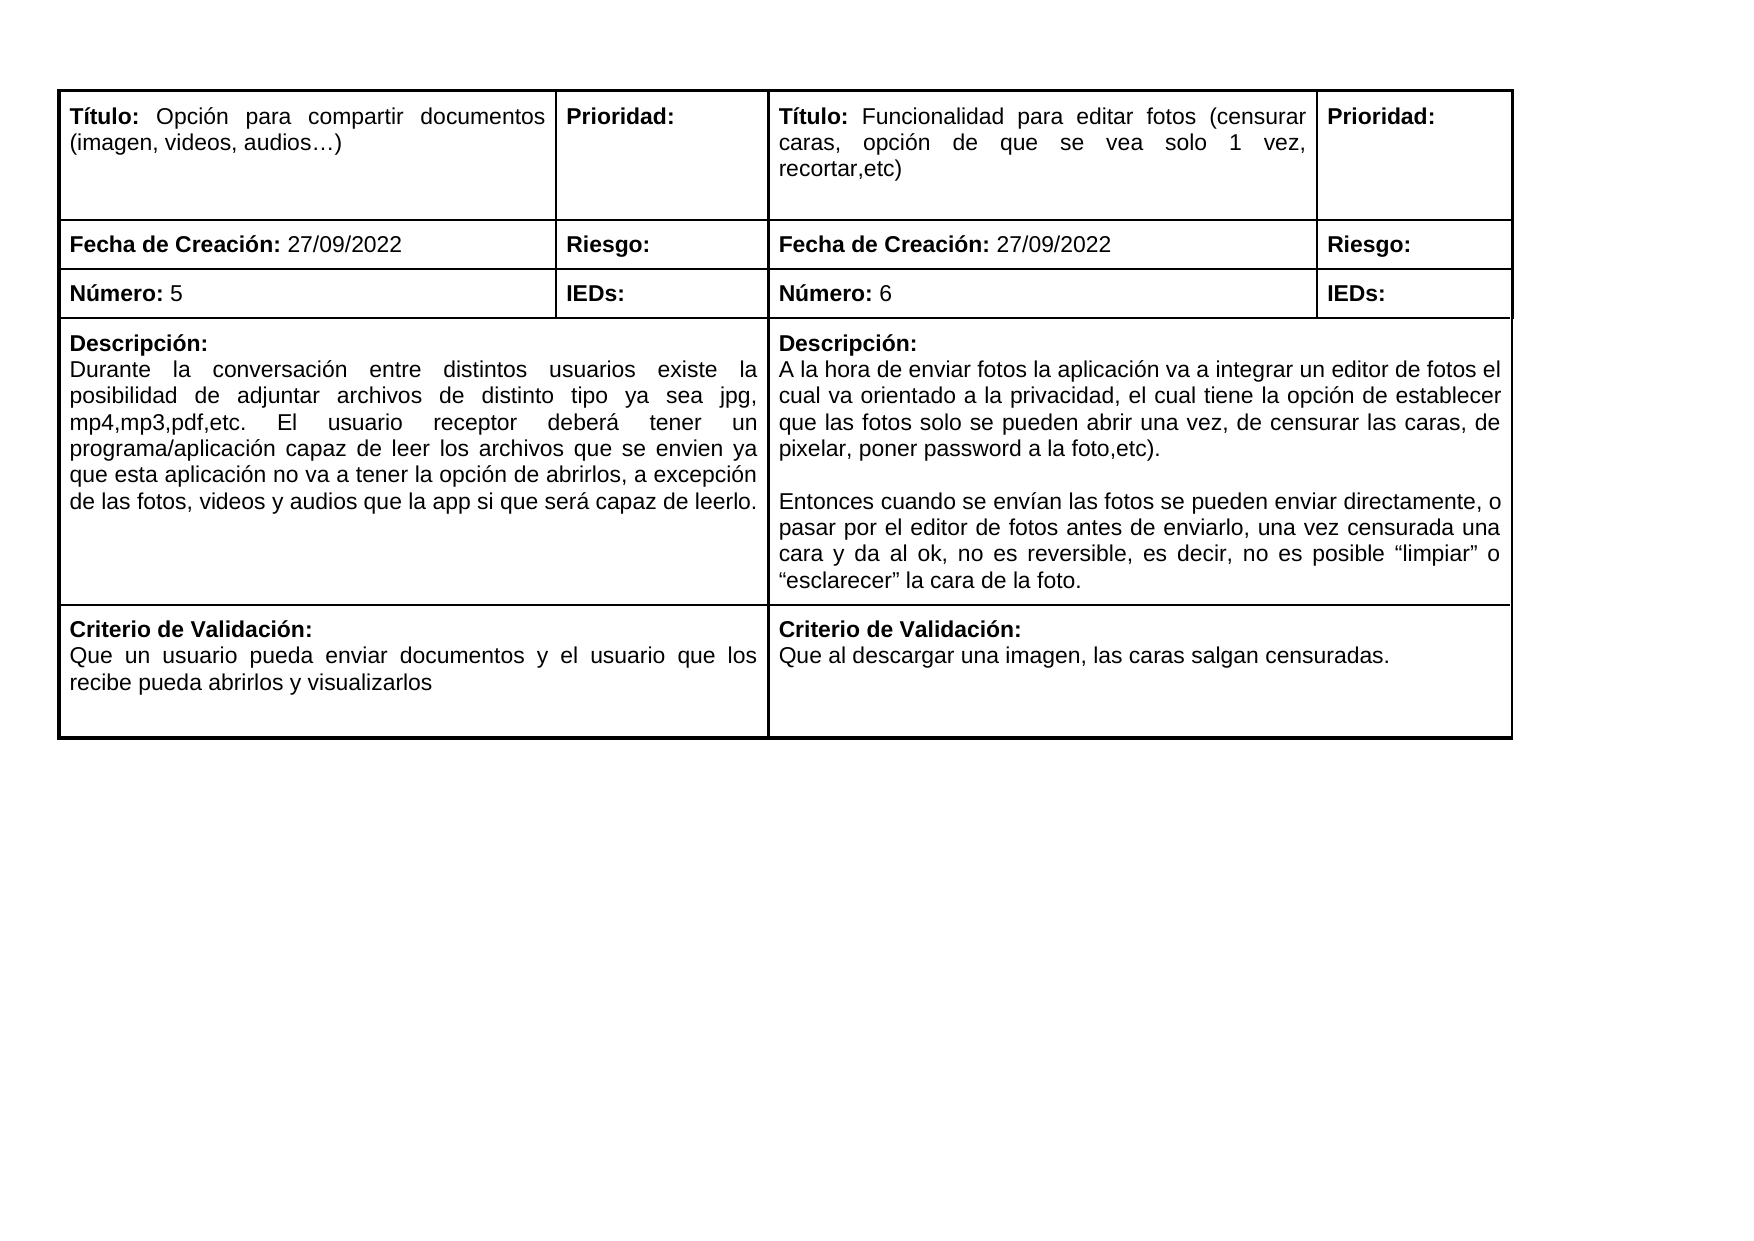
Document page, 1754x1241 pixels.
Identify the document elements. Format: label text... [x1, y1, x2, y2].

table_header Prioridad: [557, 92, 767, 218]
table_cell IEDs: [557, 270, 767, 317]
table_cell Riesgo: [557, 221, 767, 268]
table_header Prioridad: [1318, 92, 1511, 218]
table_cell Número: 5 [61, 270, 555, 317]
table_cell Criterio de Validación: Que un usuario pueda enviar documentos y el usuario que los recibe pueda abrirlos y visualizarlos [61, 606, 767, 736]
table_header Título: Funcionalidad para editar fotos (censurar caras, opción de que se vea solo 1 vez, recortar,etc) [770, 92, 1316, 218]
table_cell Riesgo: [1318, 221, 1511, 268]
table_cell Número: 6 [770, 270, 1316, 317]
table_cell IEDs: [1318, 270, 1511, 317]
table_cell Fecha de Creación: 27/09/2022 [770, 221, 1316, 268]
table_cell Descripción: Durante la conversación entre distintos usuarios existe la posibilidad de adjuntar archivos de distinto tipo ya sea jpg, mp4,mp3,pdf,etc. El usuario receptor deberá tener un programa/aplicación capaz de leer los archivos que se envien ya que esta aplicación no va a tener la opción de abrirlos, a excepción de las fotos, videos y audios que la app si que será capaz de leerlo. [61, 319, 767, 603]
table_cell Fecha de Creación: 27/09/2022 [61, 221, 555, 268]
table_cell Descripción: A la hora de enviar fotos la aplicación va a integrar un editor de fotos el cual va orientado a la privacidad, el cual tiene la opción de establecer que las fotos solo se pueden abrir una vez, de censurar las caras, de pixelar, poner password a la foto,etc). Entonces cuando se envían las fotos se pueden enviar directamente, o pasar por el editor de fotos antes de enviarlo, una vez censurada una cara y da al ok, no es reversible, es decir, no es posible “limpiar” o “esclarecer” la cara de la foto. [770, 317, 1511, 603]
table_cell Criterio de Validación: Que al descargar una imagen, las caras salgan censuradas. [770, 604, 1511, 736]
table_header Título: Opción para compartir documentos (imagen, videos, audios…) [61, 92, 555, 218]
